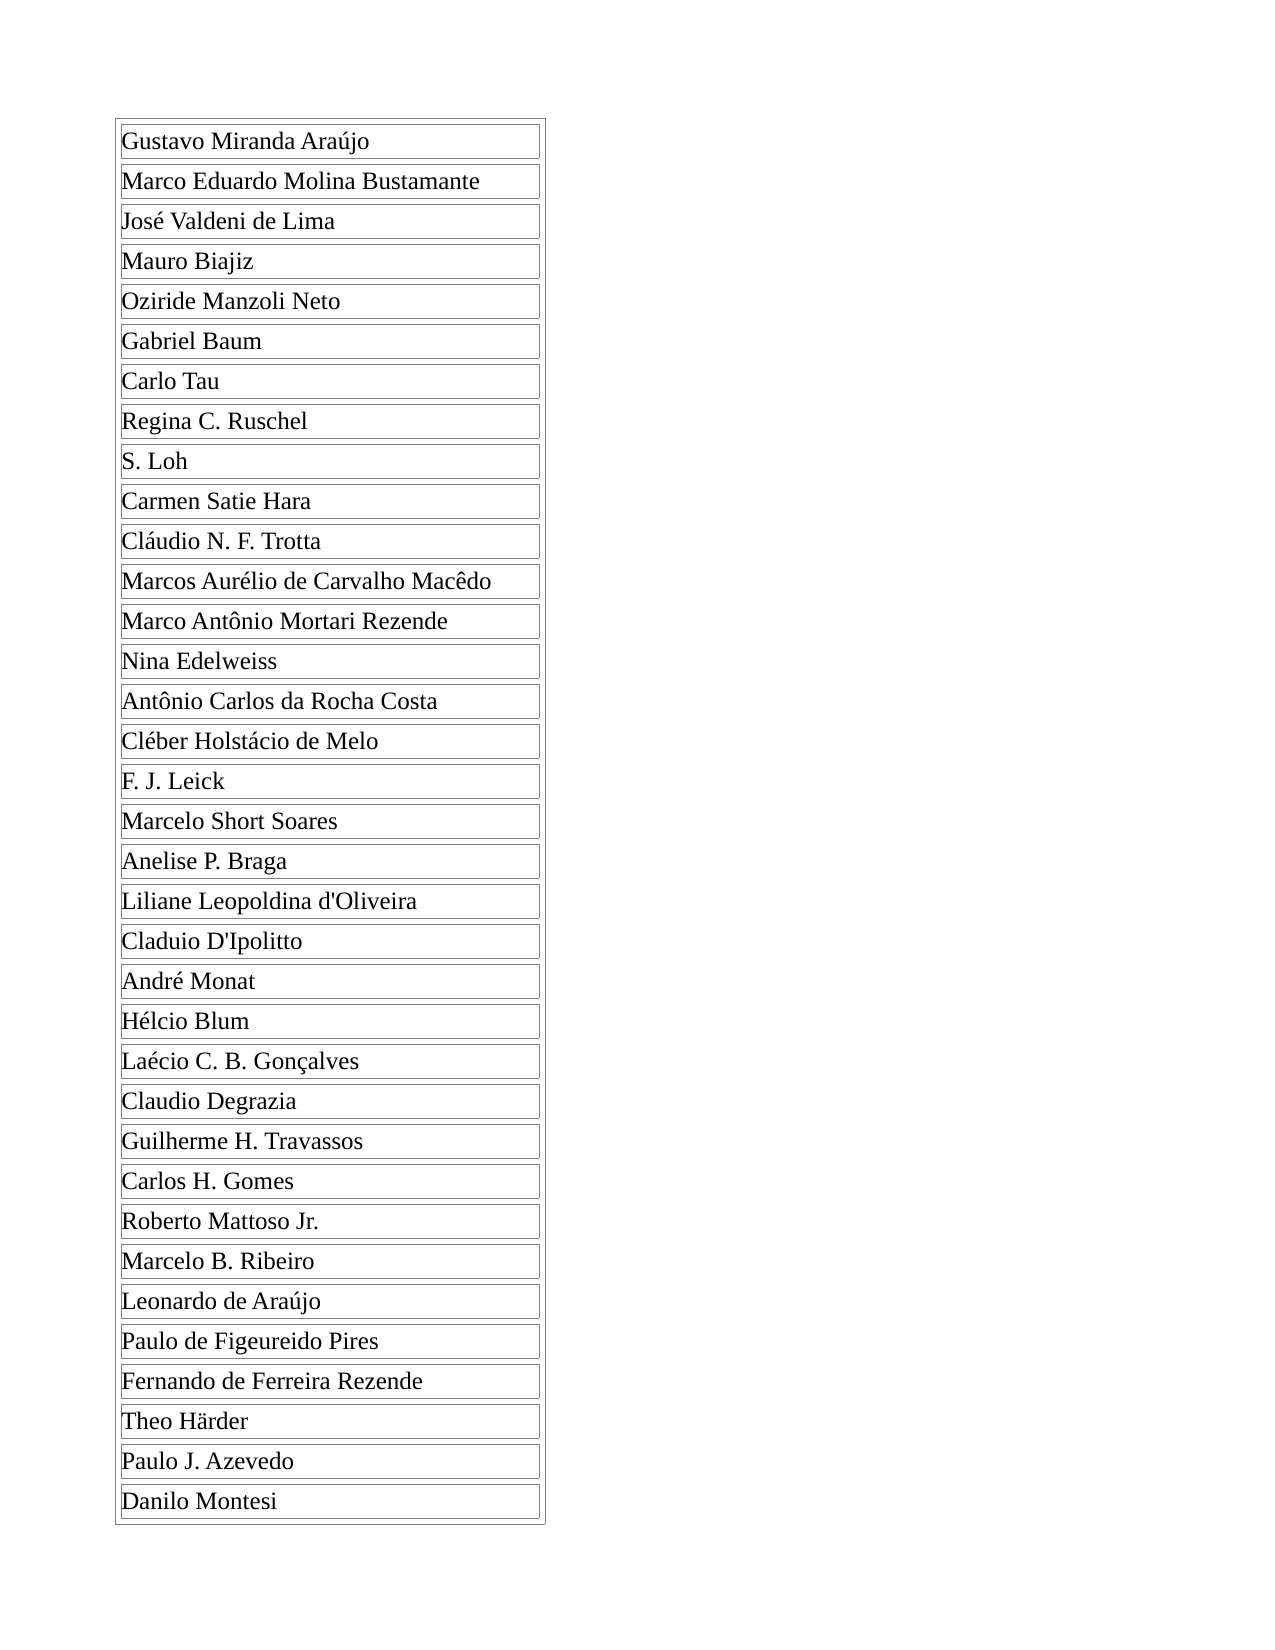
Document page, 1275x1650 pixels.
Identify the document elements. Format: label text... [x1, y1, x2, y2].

table_cell Cláudio N. F. Trotta [118, 518, 542, 558]
table_cell Marcelo B. Ribeiro [118, 1238, 542, 1278]
table_cell Regina C. Ruschel [118, 398, 542, 438]
table_cell Theo Härder [118, 1398, 542, 1438]
table_cell S. Loh [118, 438, 542, 478]
table_cell Marco Antônio Mortari Rezende [118, 598, 542, 638]
table_cell F. J. Leick [118, 758, 542, 798]
table_cell Paulo de Figeureido Pires [118, 1318, 542, 1358]
table_cell Carmen Satie Hara [118, 478, 542, 518]
table_cell Mauro Biajiz [118, 238, 542, 278]
table_cell Gustavo Miranda Araújo [118, 119, 542, 158]
table_cell Laécio C. B. Gonçalves [118, 1038, 542, 1078]
table_cell Leonardo de Araújo [118, 1278, 542, 1318]
table_cell Anelise P. Braga [118, 838, 542, 878]
table_cell Marcos Aurélio de Carvalho Macêdo [118, 558, 542, 598]
table_cell Antônio Carlos da Rocha Costa [118, 678, 542, 718]
table_cell Nina Edelweiss [118, 638, 542, 678]
table_cell José Valdeni de Lima [118, 198, 542, 238]
table_cell Carlo Tau [118, 358, 542, 398]
table_cell Marcelo Short Soares [118, 798, 542, 838]
table_cell Fernando de Ferreira Rezende [118, 1358, 542, 1398]
table_cell Liliane Leopoldina d'Oliveira [118, 878, 542, 918]
table_cell André Monat [118, 958, 542, 998]
table_cell Claudio Degrazia [118, 1078, 542, 1118]
table_cell Marco Eduardo Molina Bustamante [118, 158, 542, 198]
table_cell Oziride Manzoli Neto [118, 278, 542, 318]
table_cell Guilherme H. Travassos [118, 1118, 542, 1158]
table_cell Roberto Mattoso Jr. [118, 1198, 542, 1238]
table_cell Gabriel Baum [118, 318, 542, 358]
table_cell Hélcio Blum [118, 998, 542, 1038]
table_cell Claduio D'Ipolitto [118, 918, 542, 958]
table_cell Paulo J. Azevedo [118, 1438, 542, 1478]
table_cell Cléber Holstácio de Melo [118, 718, 542, 758]
table_cell Danilo Montesi [118, 1478, 542, 1518]
table_cell Carlos H. Gomes [118, 1158, 542, 1198]
